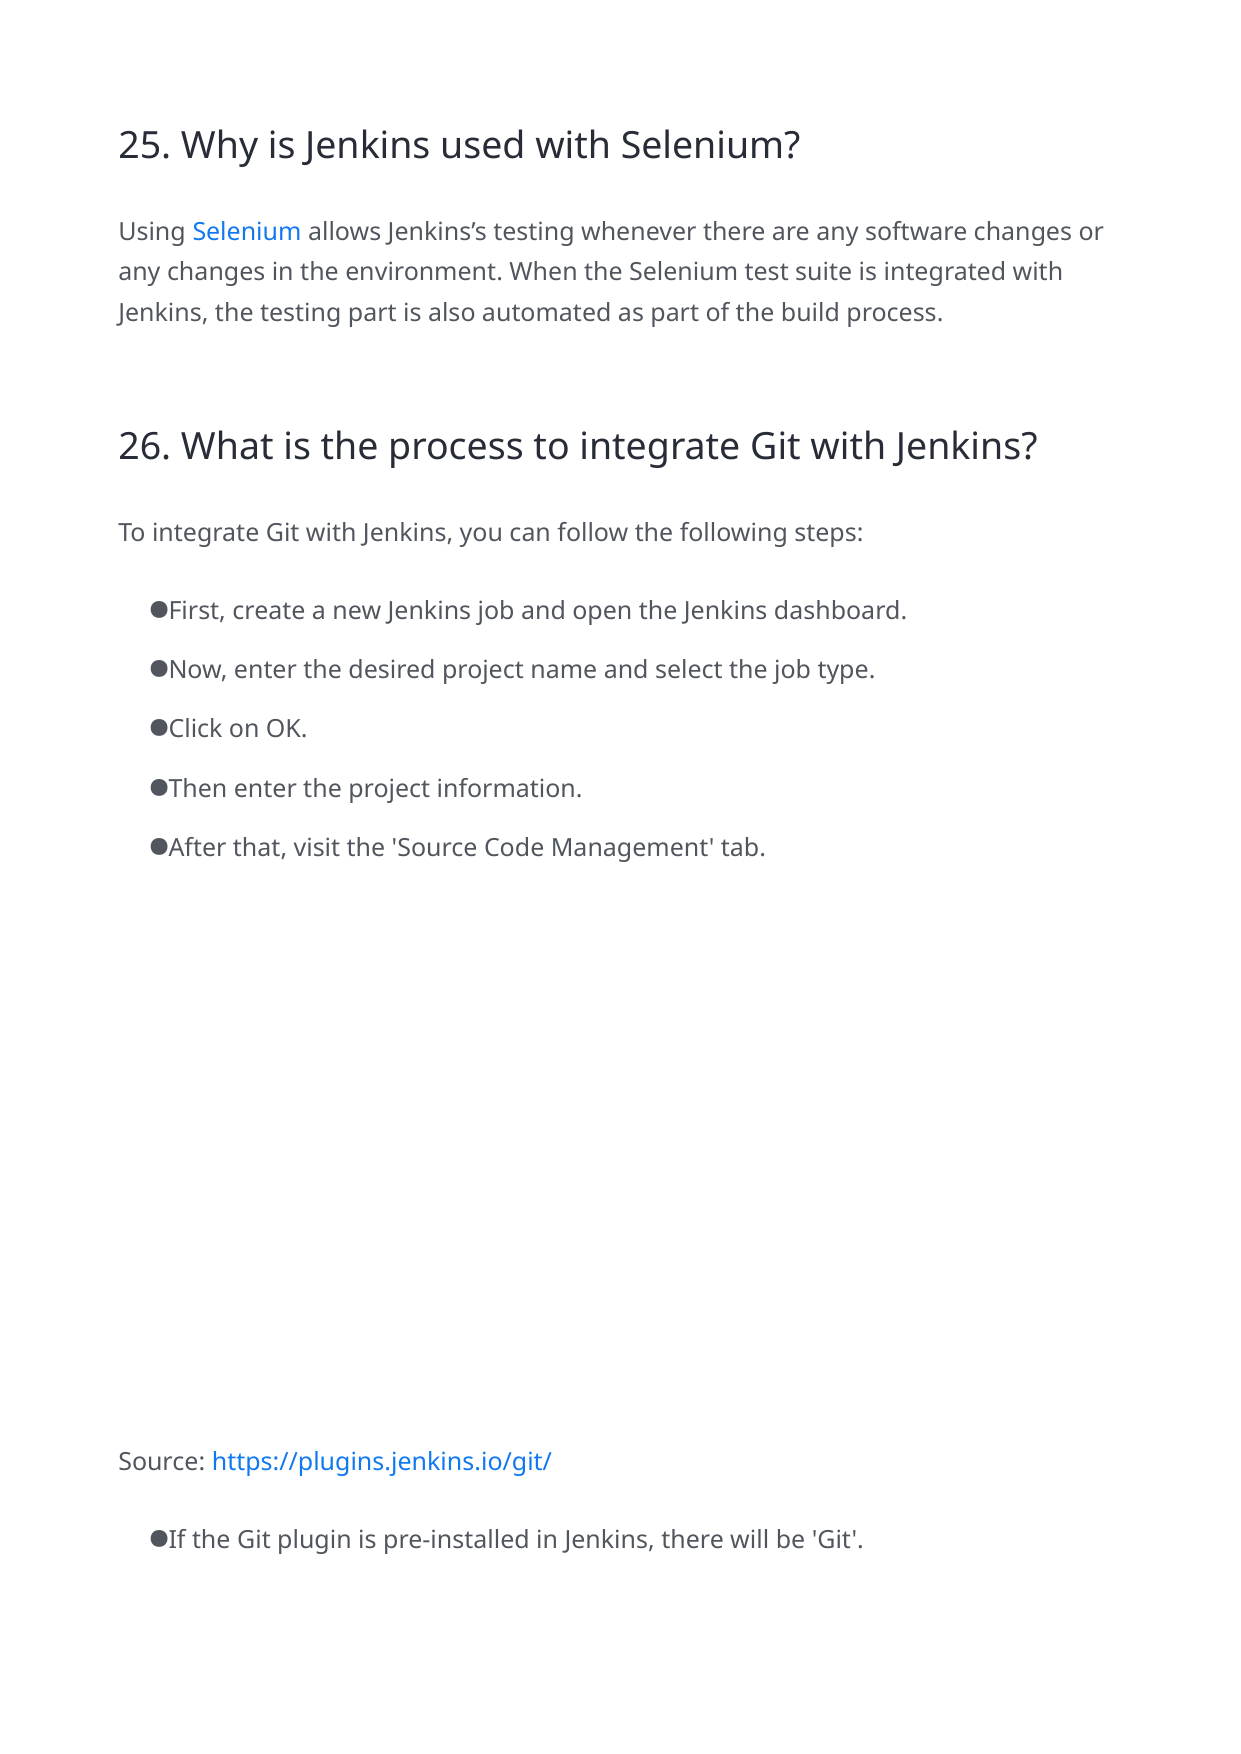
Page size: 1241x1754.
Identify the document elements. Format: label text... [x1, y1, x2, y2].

subtitle 25. Why is Jenkins used with Selenium? [118, 118, 1122, 169]
subtitle 26. What is the process to integrate Git with Jenkins? [118, 419, 1122, 470]
list First, create a new Jenkins job and open the Jenkins dashboard. [118, 589, 1122, 626]
text To integrate Git with Jenkins, you can follow the following steps: [118, 508, 1122, 548]
list Then enter the project information. [118, 767, 1122, 804]
list After that, visit the 'Source Code Management' tab. [118, 826, 1122, 864]
list Click on OK. [118, 708, 1122, 745]
list Now, enter the desired project name and select the job type. [118, 648, 1122, 686]
text Using Selenium allows Jenkins’s testing whenever there are any software changes or any changes in the environment. When the Selenium test suite is integrated with Jenkins, the testing part is also automated as part of the build process. [118, 207, 1122, 328]
list If the Git plugin is pre-installed in Jenkins, there will be 'Git'. [118, 1519, 1122, 1556]
text Source: https://plugins.jenkins.io/git/ [118, 1437, 1122, 1478]
